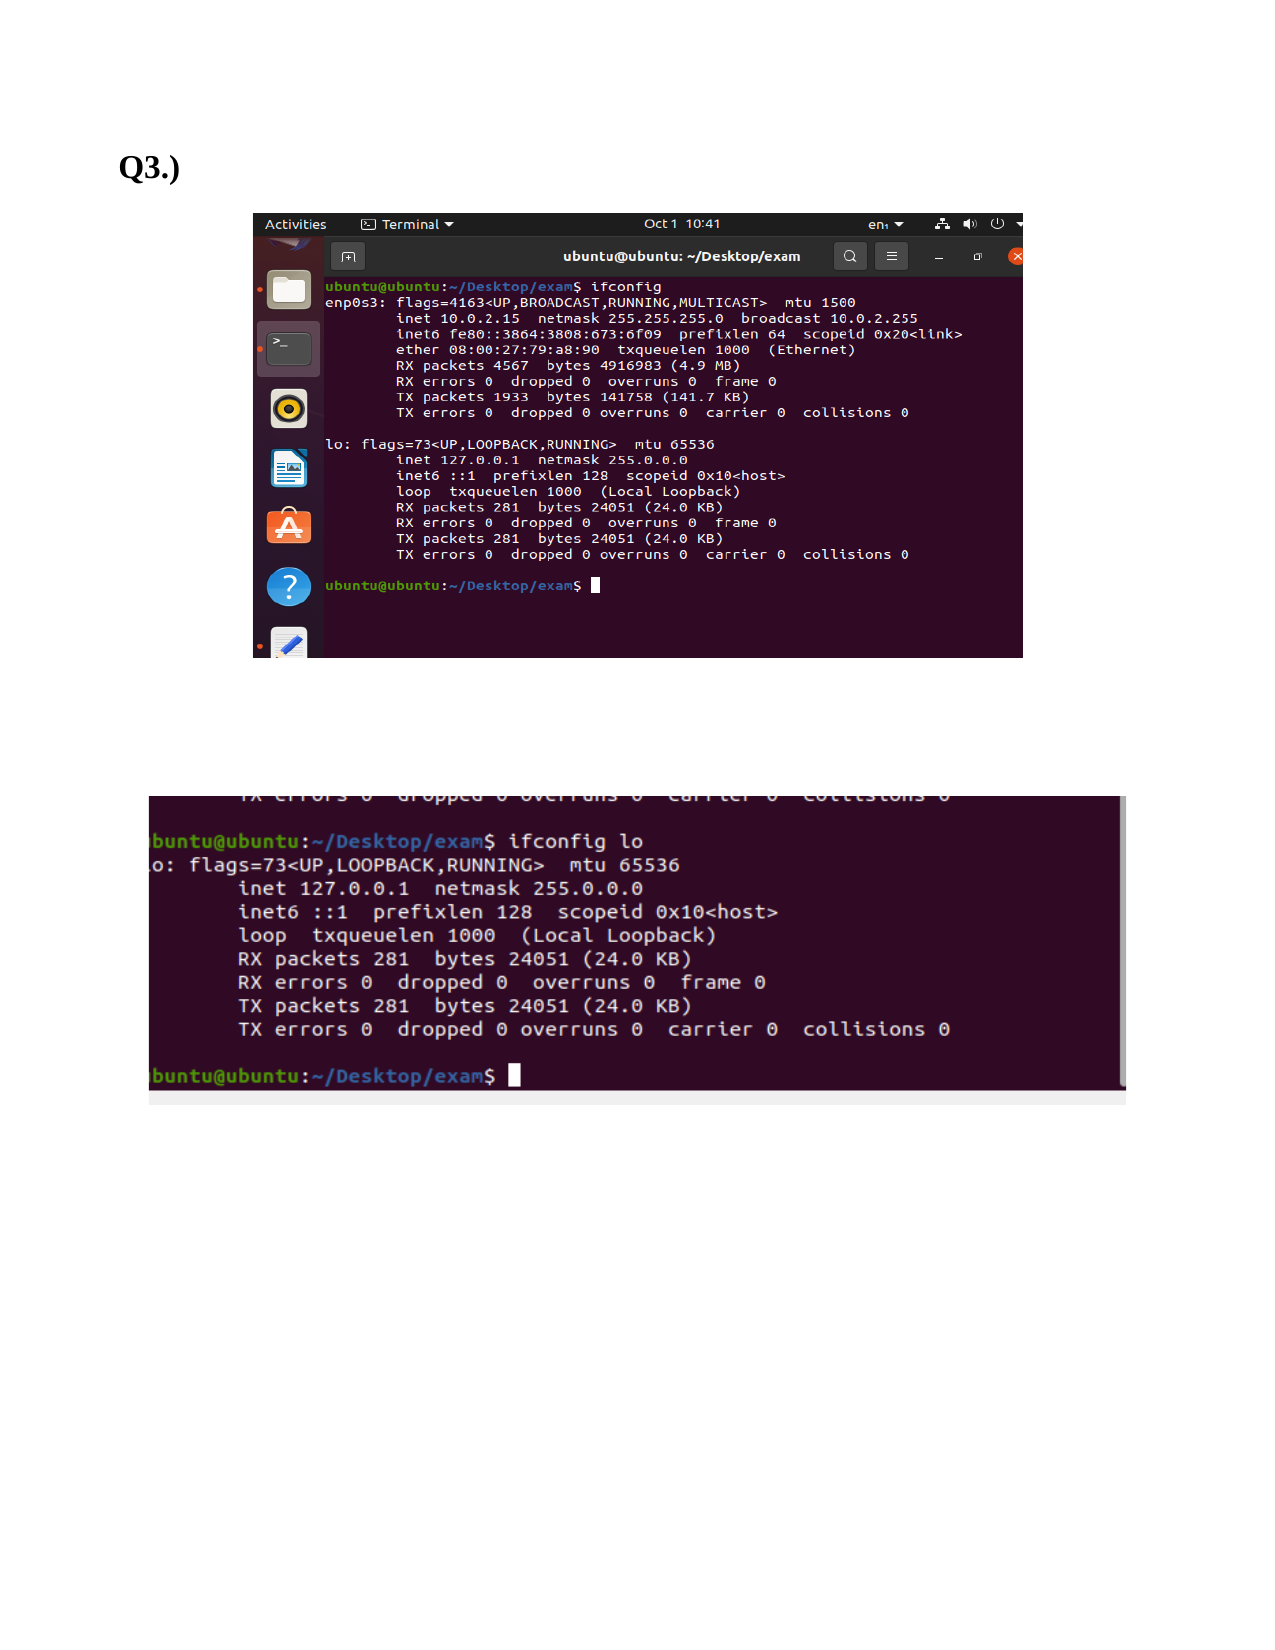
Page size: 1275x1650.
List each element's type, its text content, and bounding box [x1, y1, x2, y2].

text Q3.) [118, 147, 1157, 185]
picture [252, 213, 1023, 658]
picture [148, 796, 1127, 1105]
